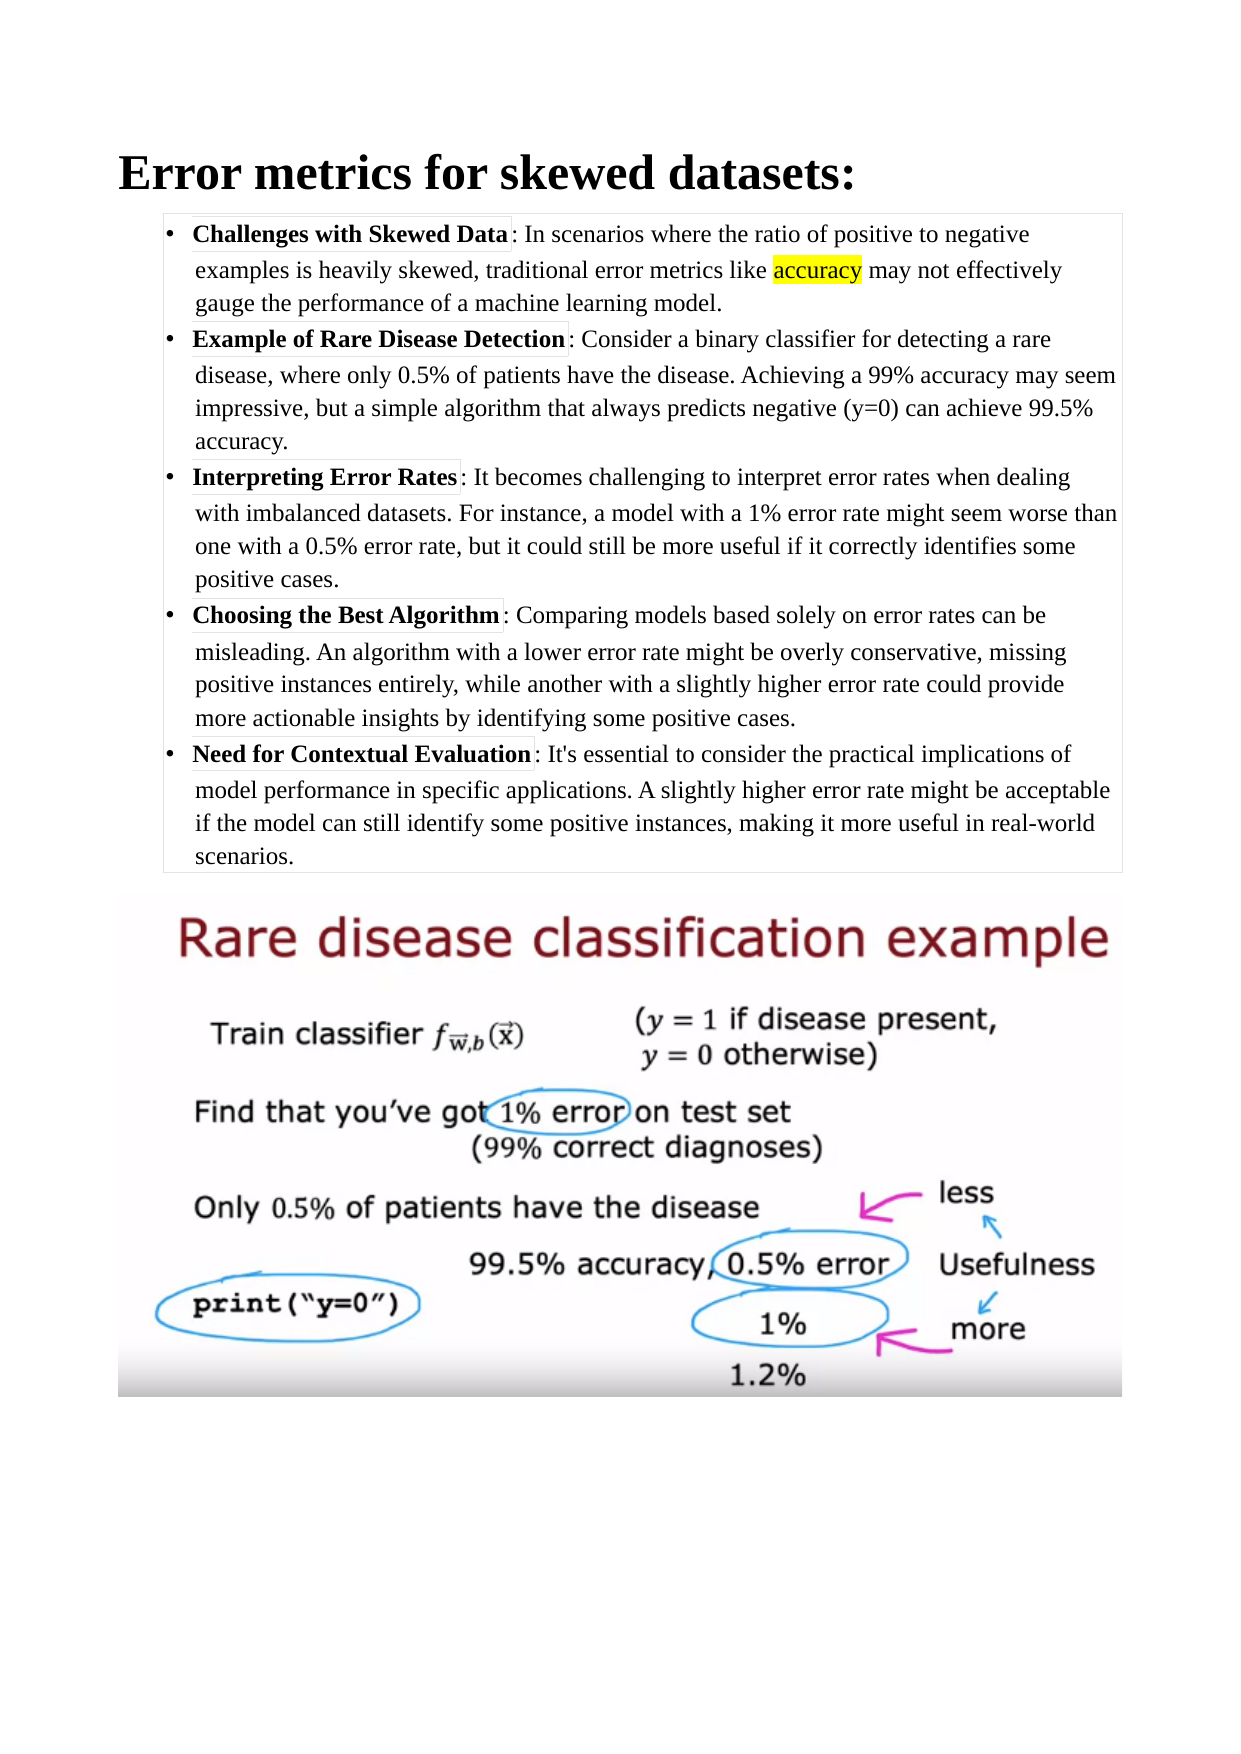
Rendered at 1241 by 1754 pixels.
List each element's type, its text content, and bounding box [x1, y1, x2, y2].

list Interpreting Error Rates: It becomes challenging to interpret error rates when dealing with imbalanced datasets. For instance, a model with a 1% error rate might seem worse than one with a 0.5% error rate, but it could still be more useful if it correctly identifies some positive cases. [164, 456, 1122, 593]
picture [118, 891, 1123, 1397]
list Example of Rare Disease Detection: Consider a binary classifier for detecting a rare disease, where only 0.5% of patients have the disease. Achieving a 99% accuracy may seem impressive, but a simple algorithm that always predicts negative (y=0) can achieve 99.5% accuracy. [164, 318, 1122, 455]
list Need for Contextual Evaluation: It's essential to consider the practical implications of model performance in specific applications. A slightly higher error rate might be acceptable if the model can still identify some positive instances, making it more useful in real-world scenarios. [164, 733, 1122, 872]
list Challenges with Skewed Data: In scenarios where the ratio of positive to negative examples is heavily skewed, traditional error metrics like accuracy may not effectively gauge the performance of a machine learning model. [164, 214, 1122, 317]
subtitle Error metrics for skewed datasets: [118, 143, 1122, 201]
list Choosing the Best Algorithm: Comparing models based solely on error rates can be misleading. An algorithm with a lower error rate might be overly conservative, missing positive instances entirely, while another with a slightly higher error rate could provide more actionable insights by identifying some positive cases. [164, 594, 1122, 731]
